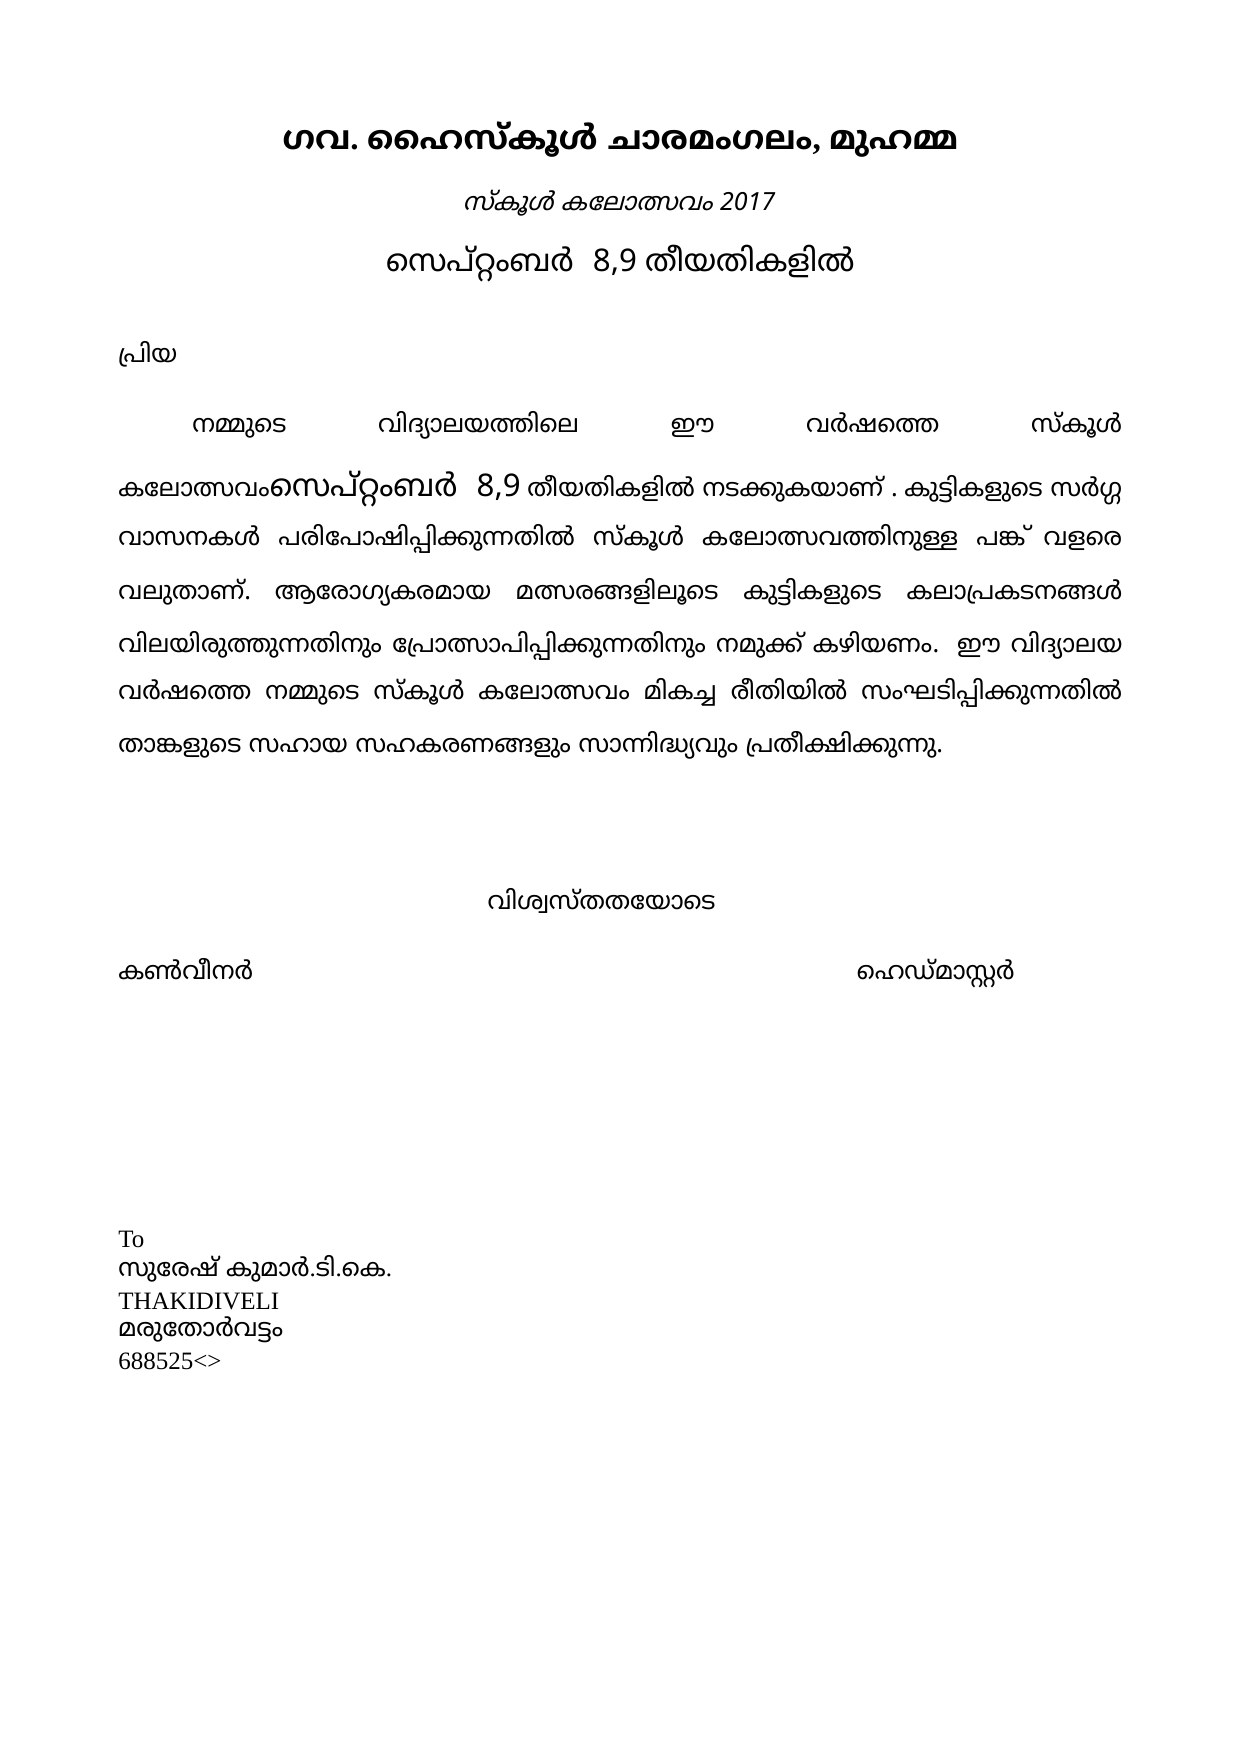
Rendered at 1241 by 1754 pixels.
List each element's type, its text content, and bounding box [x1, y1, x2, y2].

text സെപ്റ്റംബര്‍ 8,9 തീയതികളില്‍ [118, 238, 1122, 284]
text വിശ്വസ്തതയോടെ [118, 882, 1122, 919]
text നമ്മുടെ വിദ്യാലയത്തിലെ ഈ വര്‍ഷത്തെ സ്കൂള്‍ കലോത്സവംസെപ്റ്റംബര്‍ 8,9 തീയതികളില്‍ നടക്കുകയാണ് . കുട്ടികളുടെ സര്‍ഗ്ഗ വാസനകള്‍ പരിപോഷിപ്പിക്കുന്നതില്‍ സ്കൂള്‍ കലോത്സവത്തിനുള്ള പങ്ക് വളരെ വലുതാണ്. ആരോഗ്യകരമായ മത്സരങ്ങളിലൂടെ കുട്ടികളുടെ കലാപ്രകടനങ്ങള്‍ വിലയിരുത്തുന്നതിനും പ്രോത്സാപിപ്പിക്കുന്നതിനും നമുക്ക് കഴിയണം. ഈ വിദ്യാലയ വര്‍ഷത്തെ നമ്മുടെ സ്കൂള്‍ കലോത്സവം മികച്ച രീതിയില്‍ സംഘടിപ്പിക്കുന്നതില്‍ താങ്കളുടെ സഹായ സഹകരണങ്ങളും സാന്നിദ്ധ്യവും പ്രതീക്ഷിക്കുന്നു. [118, 406, 1122, 762]
text മരുതോര്‍വട്ടം [118, 1315, 1122, 1346]
text ഗവ. ഹൈസ്കൂള്‍ ചാരമംഗലം, മുഹമ്മ [118, 118, 1122, 162]
text പ്രിയ [118, 341, 1122, 372]
text കണ്‍വീനര്‍ ഹെഡ്‌മാസ്റ്റര്‍ [118, 953, 1122, 989]
text ‌‌ [118, 814, 1122, 848]
text THAKIDIVELI [118, 1286, 1122, 1315]
text സ്കൂള്‍ കലോത്സവം 2017 [118, 184, 1122, 220]
text To [118, 1224, 1122, 1253]
text 688525<> [118, 1346, 1122, 1375]
text സുരേഷ് കുമാർ.ടി.കെ. [118, 1253, 1122, 1286]
